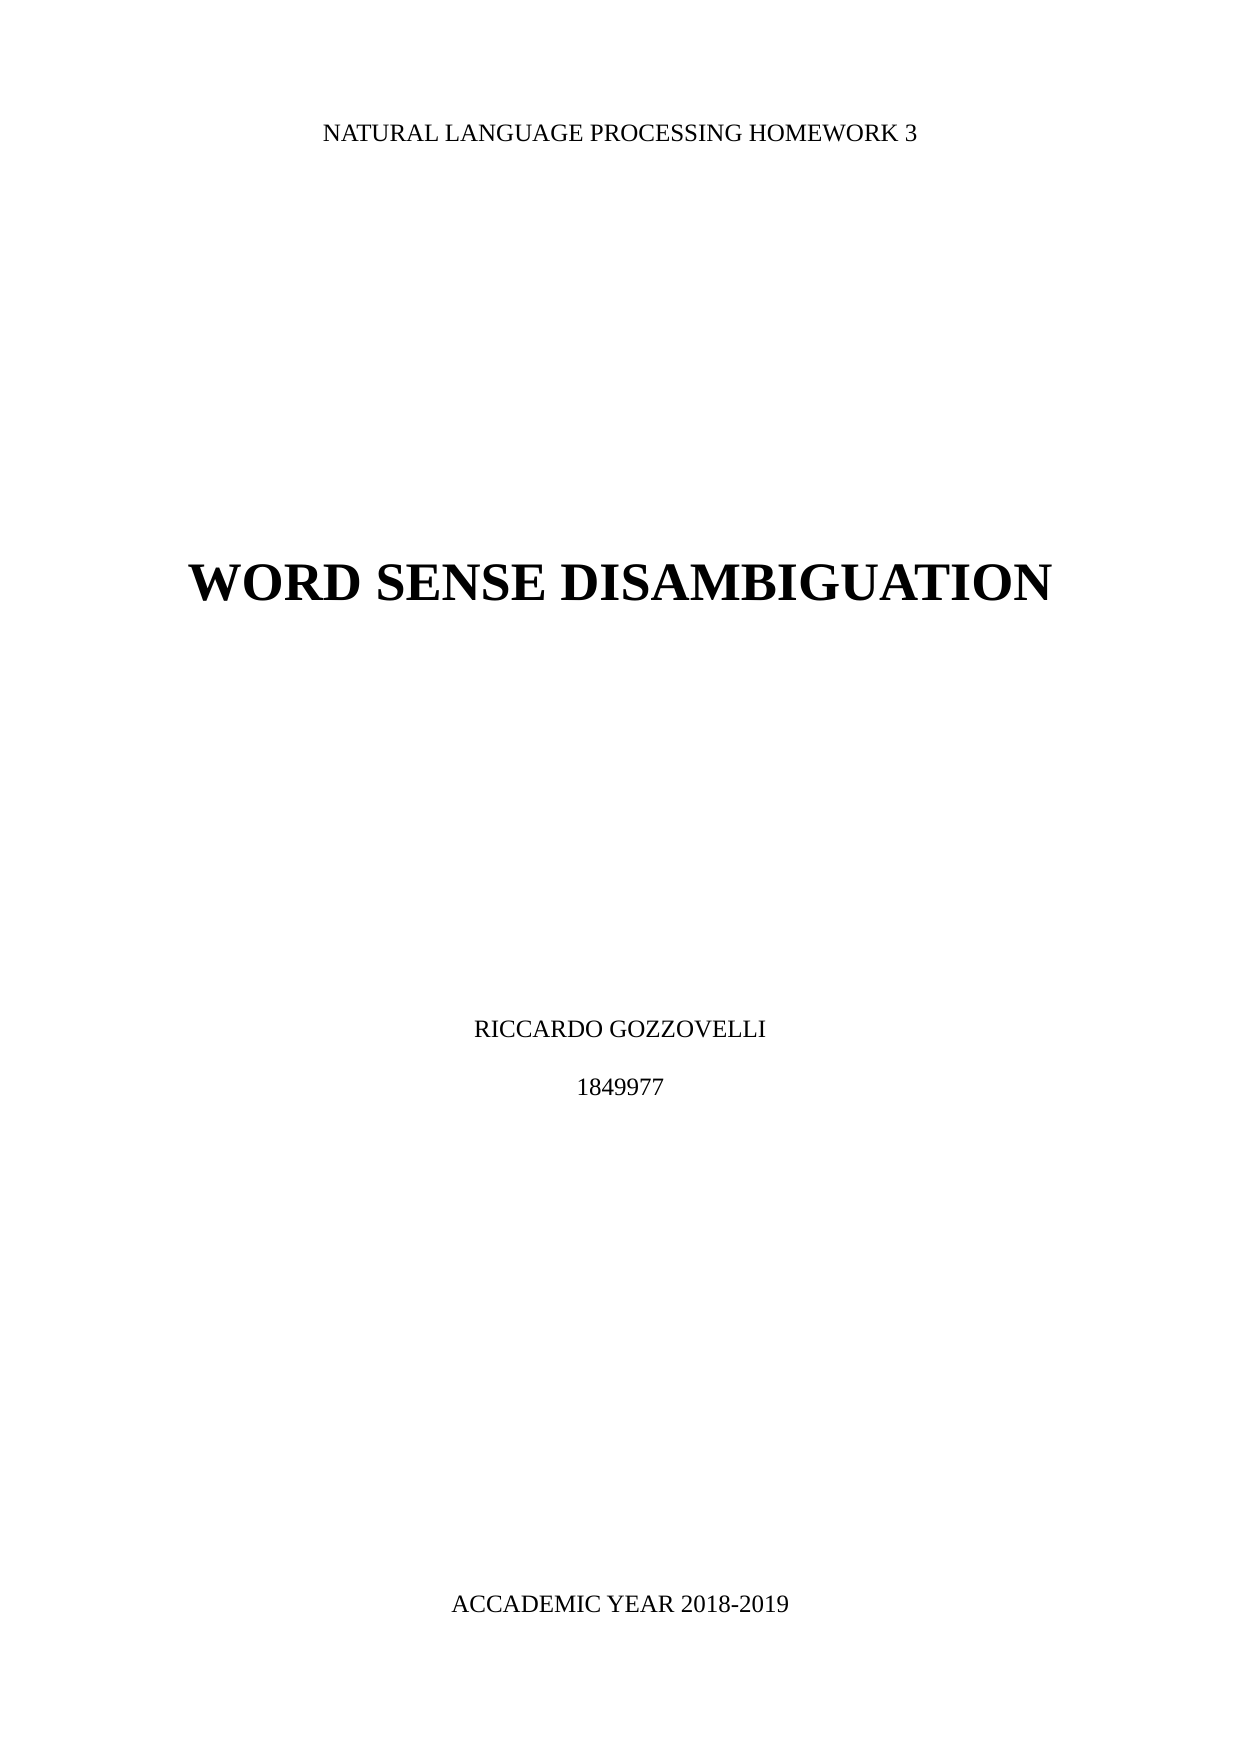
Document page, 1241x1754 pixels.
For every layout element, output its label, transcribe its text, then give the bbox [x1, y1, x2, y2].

text ACCADEMIC YEAR 2018-2019 [118, 1589, 1122, 1618]
text NATURAL LANGUAGE PROCESSING HOMEWORK 3 [118, 118, 1122, 147]
text RICCARDO GOZZOVELLI [118, 1014, 1122, 1043]
text WORD SENSE DISAMBIGUATION [118, 549, 1122, 612]
text 1849977 [118, 1072, 1122, 1100]
